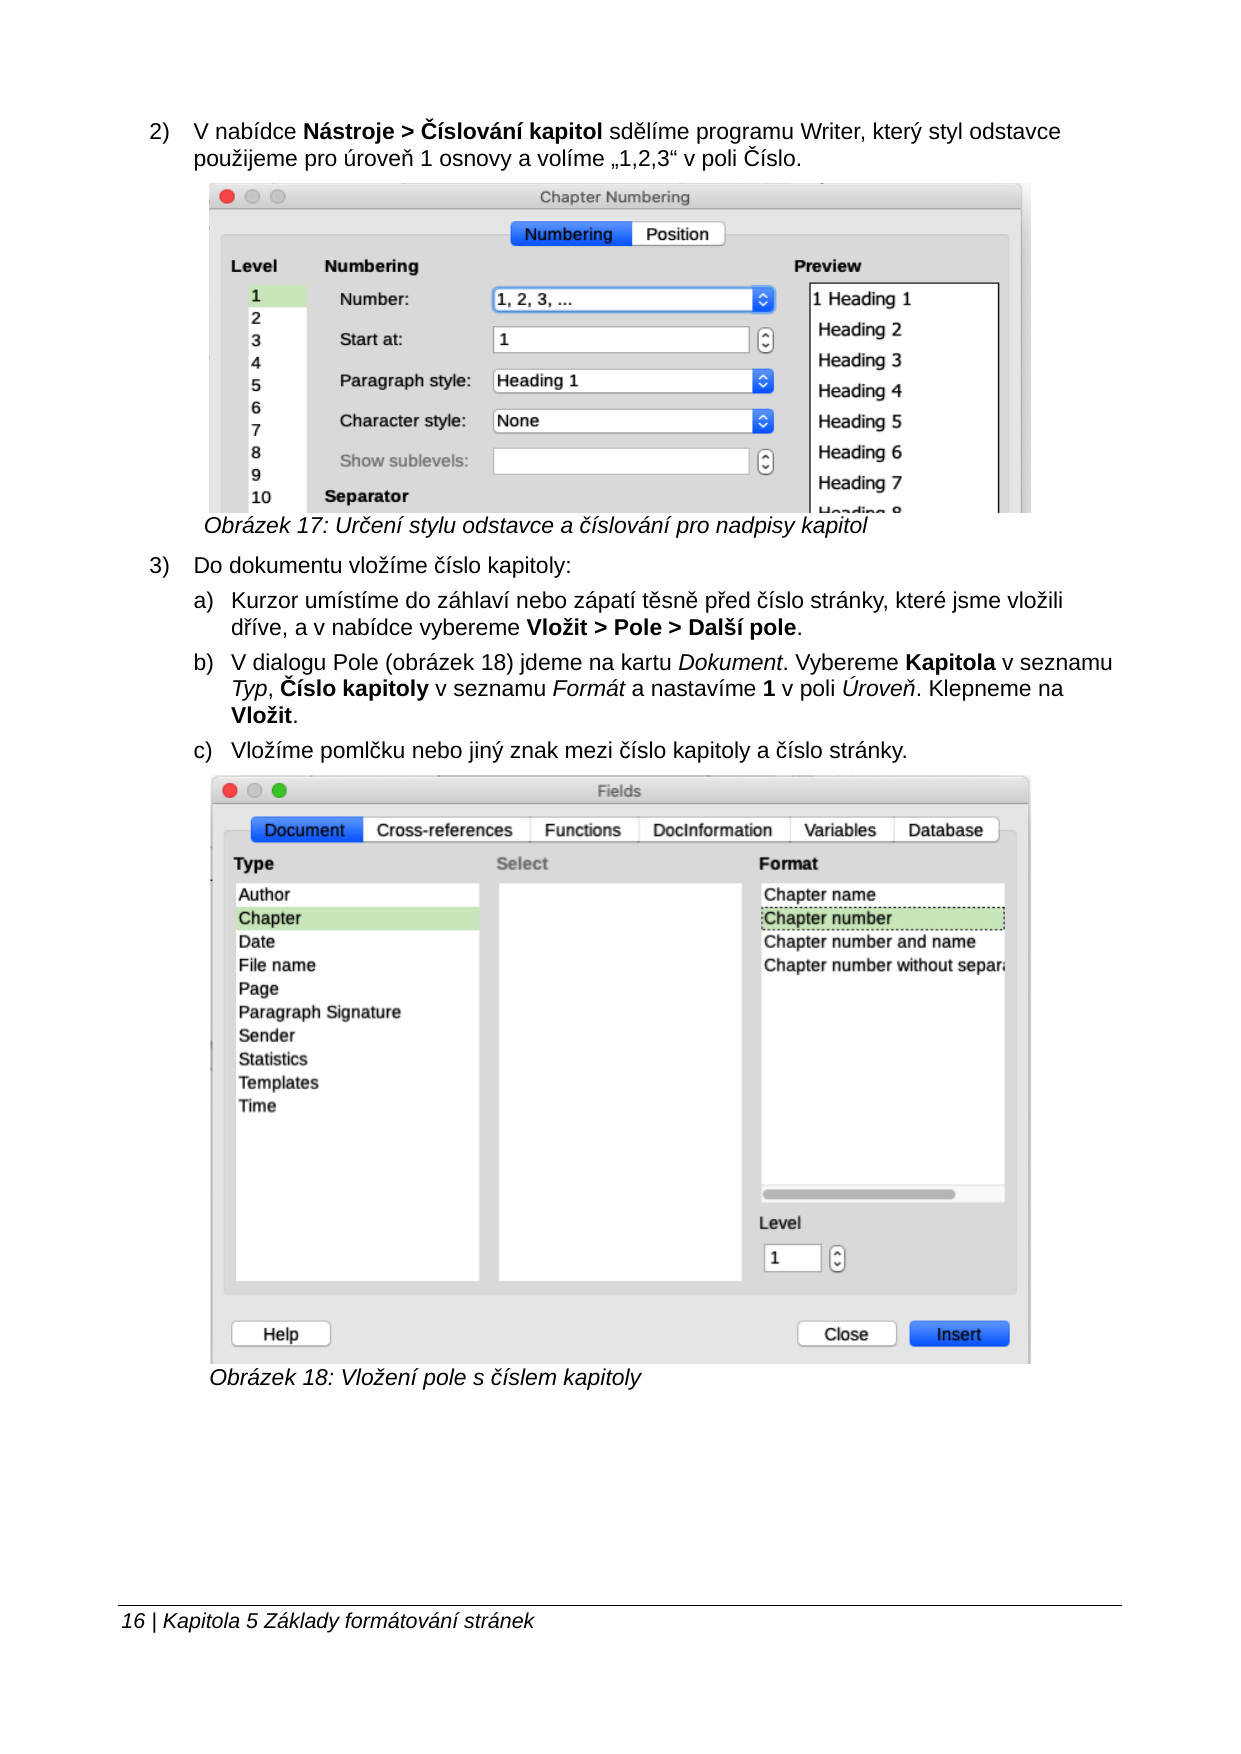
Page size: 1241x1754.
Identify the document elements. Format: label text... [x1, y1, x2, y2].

list V nabídce Nástroje > Číslování kapitol sdělíme programu Writer, který styl odstavce použijeme pro úroveň 1 osnovy a volíme „1,2,3“ v poli Číslo. [170, 118, 1122, 171]
text Obrázek 18: Vložení pole s číslem kapitoly [209, 1364, 1031, 1390]
picture [209, 183, 1031, 513]
picture [209, 775, 1032, 1364]
list Do dokumentu vložíme číslo kapitoly: [170, 552, 1122, 578]
text Obrázek 17: Určení stylu odstavce a číslování pro nadpisy kapitol [204, 183, 1037, 539]
list Vložíme pomlčku nebo jiný znak mezi číslo kapitoly a číslo stránky. [193, 737, 1122, 763]
list V dialogu Pole (obrázek 18) jdeme na kartu Dokument. Vybereme Kapitola v seznamu Typ, Číslo kapitoly v seznamu Formát a nastavíme 1 v poli Úroveň. Klepneme na Vložit. [193, 649, 1122, 728]
list Kurzor umístíme do záhlaví nebo zápatí těsně před číslo stránky, které jsme vložili dříve, a v nabídce vybereme Vložit > Pole > Další pole. [193, 587, 1122, 640]
